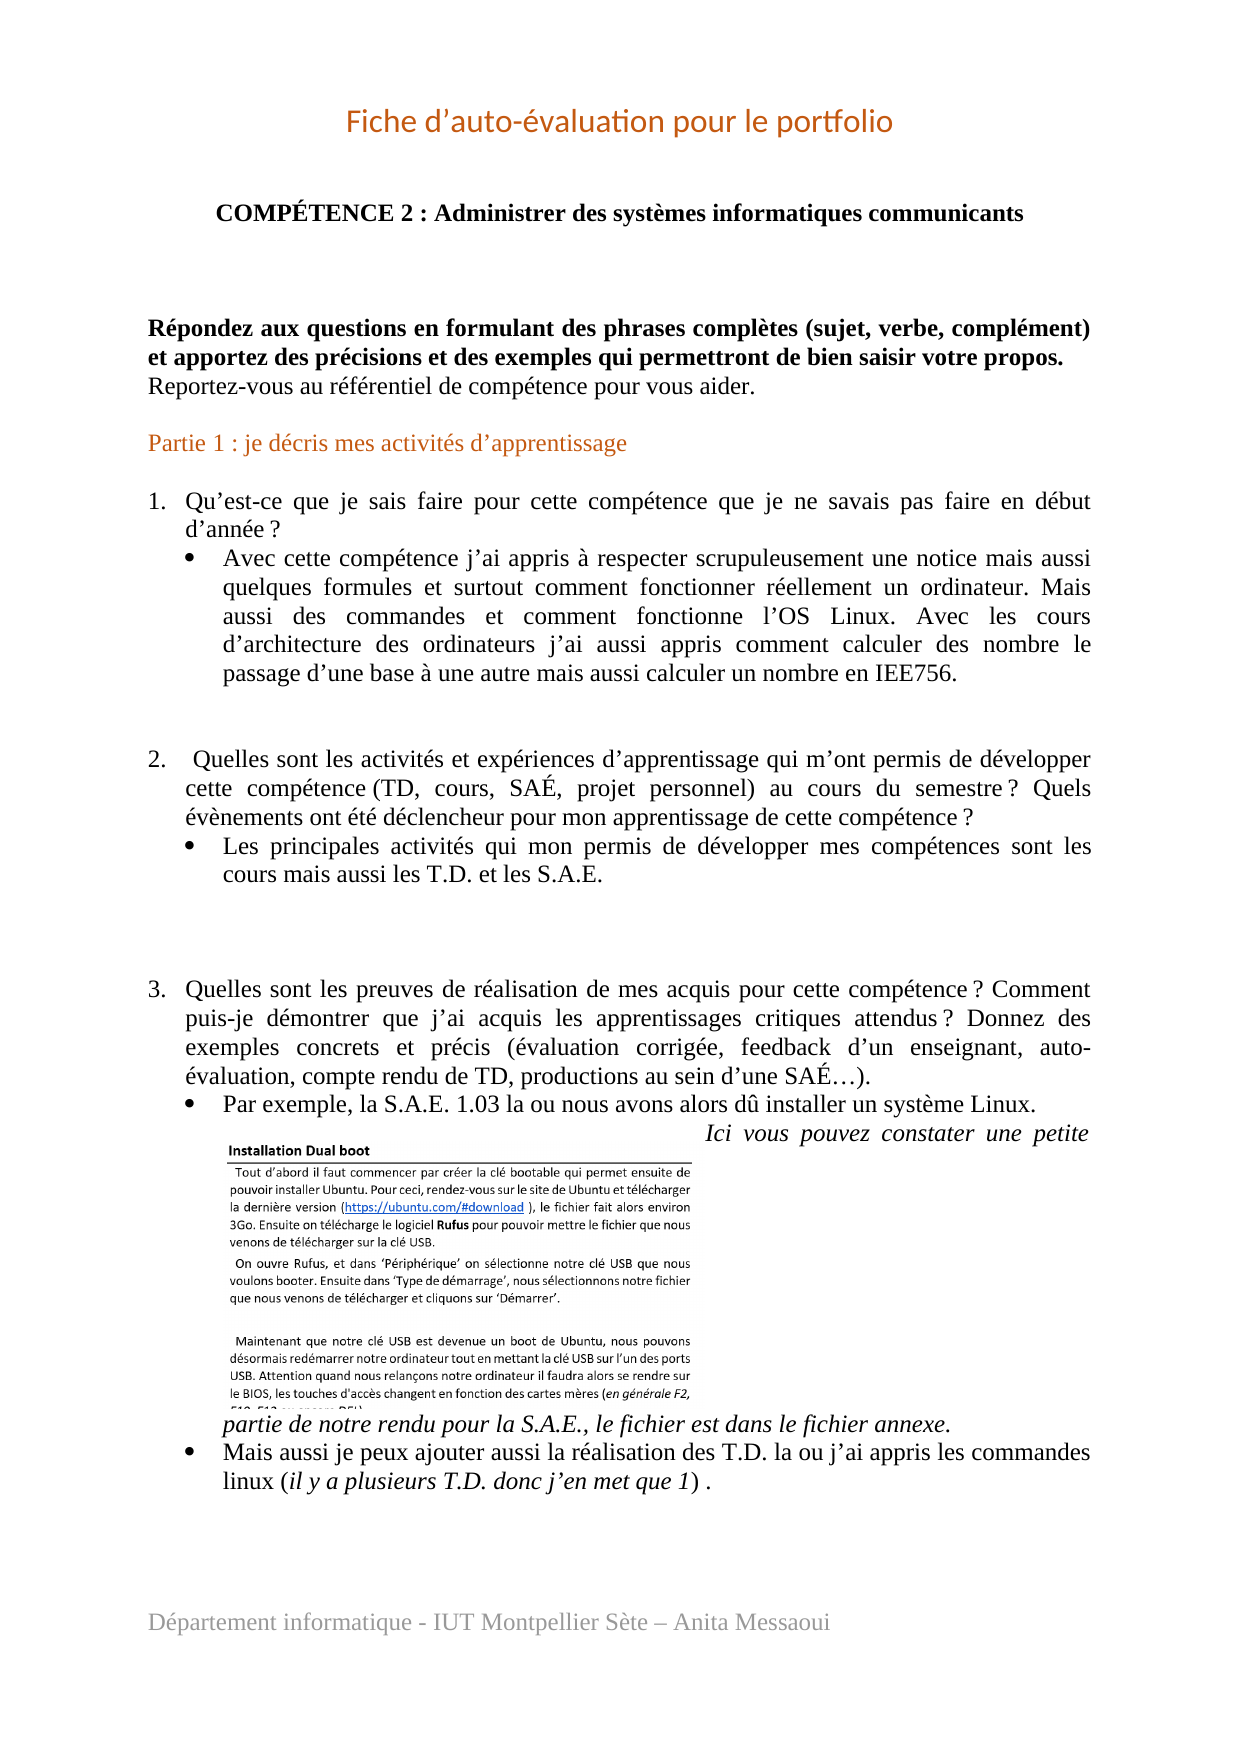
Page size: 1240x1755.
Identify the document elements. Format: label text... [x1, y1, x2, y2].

text ﻿Répondez aux questions en formulant des phrases complètes (sujet, verbe, complément) et apportez des précisions et des exemples qui permettront de bien saisir votre propos. [148, 313, 1092, 371]
text Reportez-vous au référentiel de compétence pour vous aider. [148, 371, 1092, 399]
list Quelles sont les activités et expériences d’apprentissage qui m’ont permis de développer cette compétence (TD, cours, SAÉ, projet personnel) au cours du semestre ? Quels évènements ont été déclencheur pour mon apprentissage de cette compétence ? [148, 744, 1092, 831]
list Avec cette compétence j’ai appris à respecter scrupuleusement une notice mais aussi quelques formules et surtout comment fonctionner réellement un ordinateur. Mais aussi des commandes et comment fonctionne l’OS Linux. Avec les cours d’architecture des ordinateurs j’ai aussi appris comment calculer des nombre le passage d’une base à une autre mais aussi calculer un nombre en IEE756. [185, 543, 1092, 687]
list ﻿Qu’est-ce que je sais faire pour cette compétence que je ne savais pas faire en début d’année ? [148, 486, 1092, 543]
list Par exemple, la S.A.E. 1.03 la ou nous avons alors dû installer un système Linux. [185, 1089, 1092, 1118]
list Quelles sont les preuves de réalisation de mes acquis pour cette compétence ? Comment puis-je démontrer que j’ai acquis les apprentissages critiques attendus ? Donnez des exemples concrets et précis (évaluation corrigée, feedback d’un enseignant, auto-évaluation, compte rendu de TD, productions au sein d’une SAÉ…). [148, 974, 1092, 1089]
list Ici vous pouvez constater une petite partie de notre rendu pour la S.A.E., le fichier est dans le fichier annexe. [223, 1118, 1092, 1437]
text Partie 1 : je décris mes activités d’apprentissage [148, 428, 1092, 457]
list Mais aussi je peux ajouter aussi la réalisation des T.D. la ou j’ai appris les commandes linux (il y a plusieurs T.D. donc j’en met que 1) . [185, 1437, 1092, 1495]
list Les principales activités qui mon permis de développer mes compétences sont les cours mais aussi les T.D. et les S.A.E. [185, 831, 1092, 888]
text COMPÉTENCE 2 : Administrer des systèmes informatiques communicants [148, 198, 1092, 227]
subtitle Fiche d’auto-évaluation pour le portfolio [148, 100, 1092, 141]
